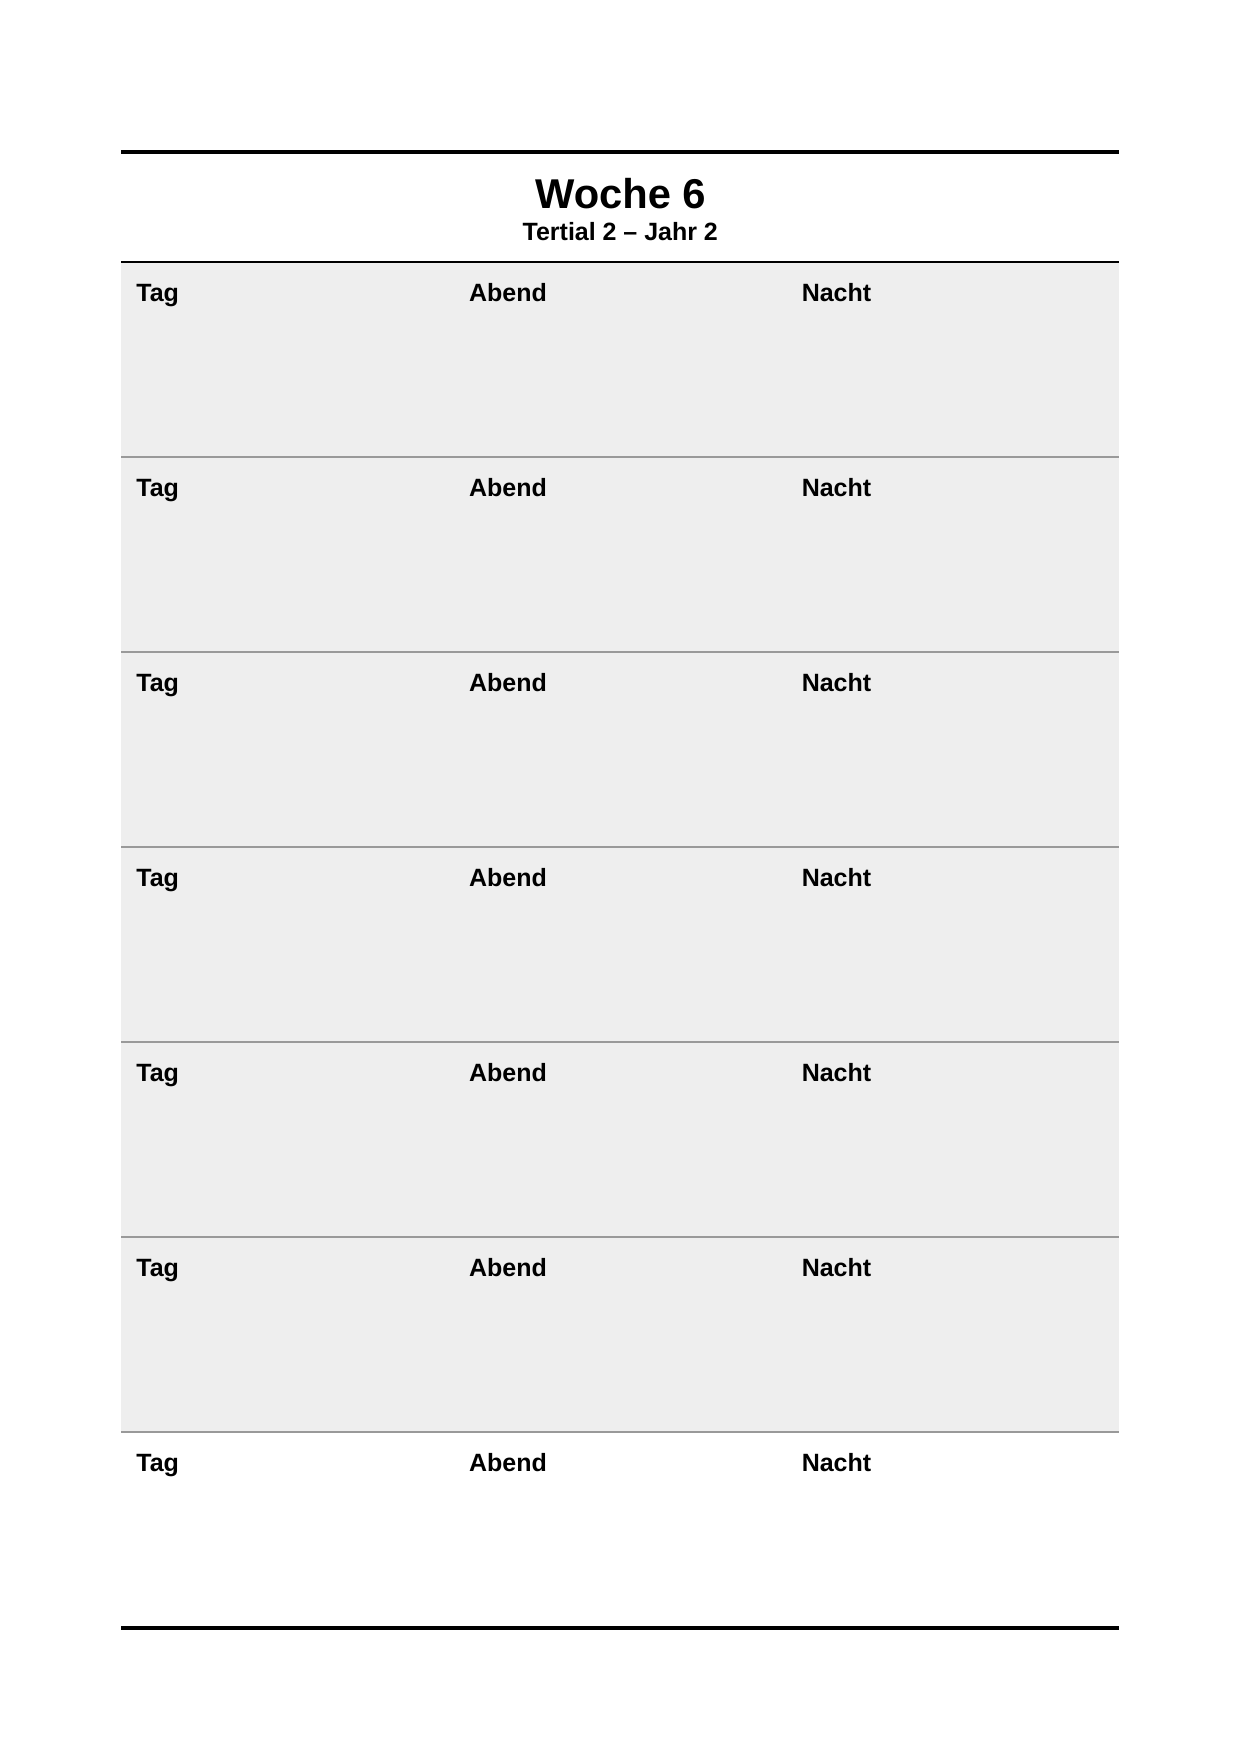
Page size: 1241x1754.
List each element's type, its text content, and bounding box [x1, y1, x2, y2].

table_cell Nacht [787, 458, 1119, 651]
table_header Woche 6 Tertial 2 – Jahr 2 [121, 154, 1119, 261]
table_cell Tag [121, 1238, 454, 1431]
table_cell Nacht [787, 263, 1119, 456]
table_cell Tag [121, 263, 454, 456]
table_cell Nacht [787, 1433, 1119, 1626]
table_cell Nacht [787, 653, 1119, 846]
table_cell Tag [121, 653, 454, 846]
table_cell Tag [121, 848, 454, 1041]
table_cell Tag [121, 1433, 454, 1626]
table_cell Nacht [787, 1043, 1119, 1236]
table_cell Abend [454, 1433, 787, 1626]
table_cell Abend [454, 1043, 787, 1236]
table_cell Nacht [787, 1238, 1119, 1431]
table_cell Nacht [787, 848, 1119, 1041]
table_cell Abend [454, 1238, 787, 1431]
table_cell Tag [121, 1043, 454, 1236]
table_cell Abend [454, 848, 787, 1041]
table_cell Abend [454, 458, 787, 651]
table_cell Abend [454, 263, 787, 456]
table_cell Tag [121, 458, 454, 651]
table_cell Abend [454, 653, 787, 846]
